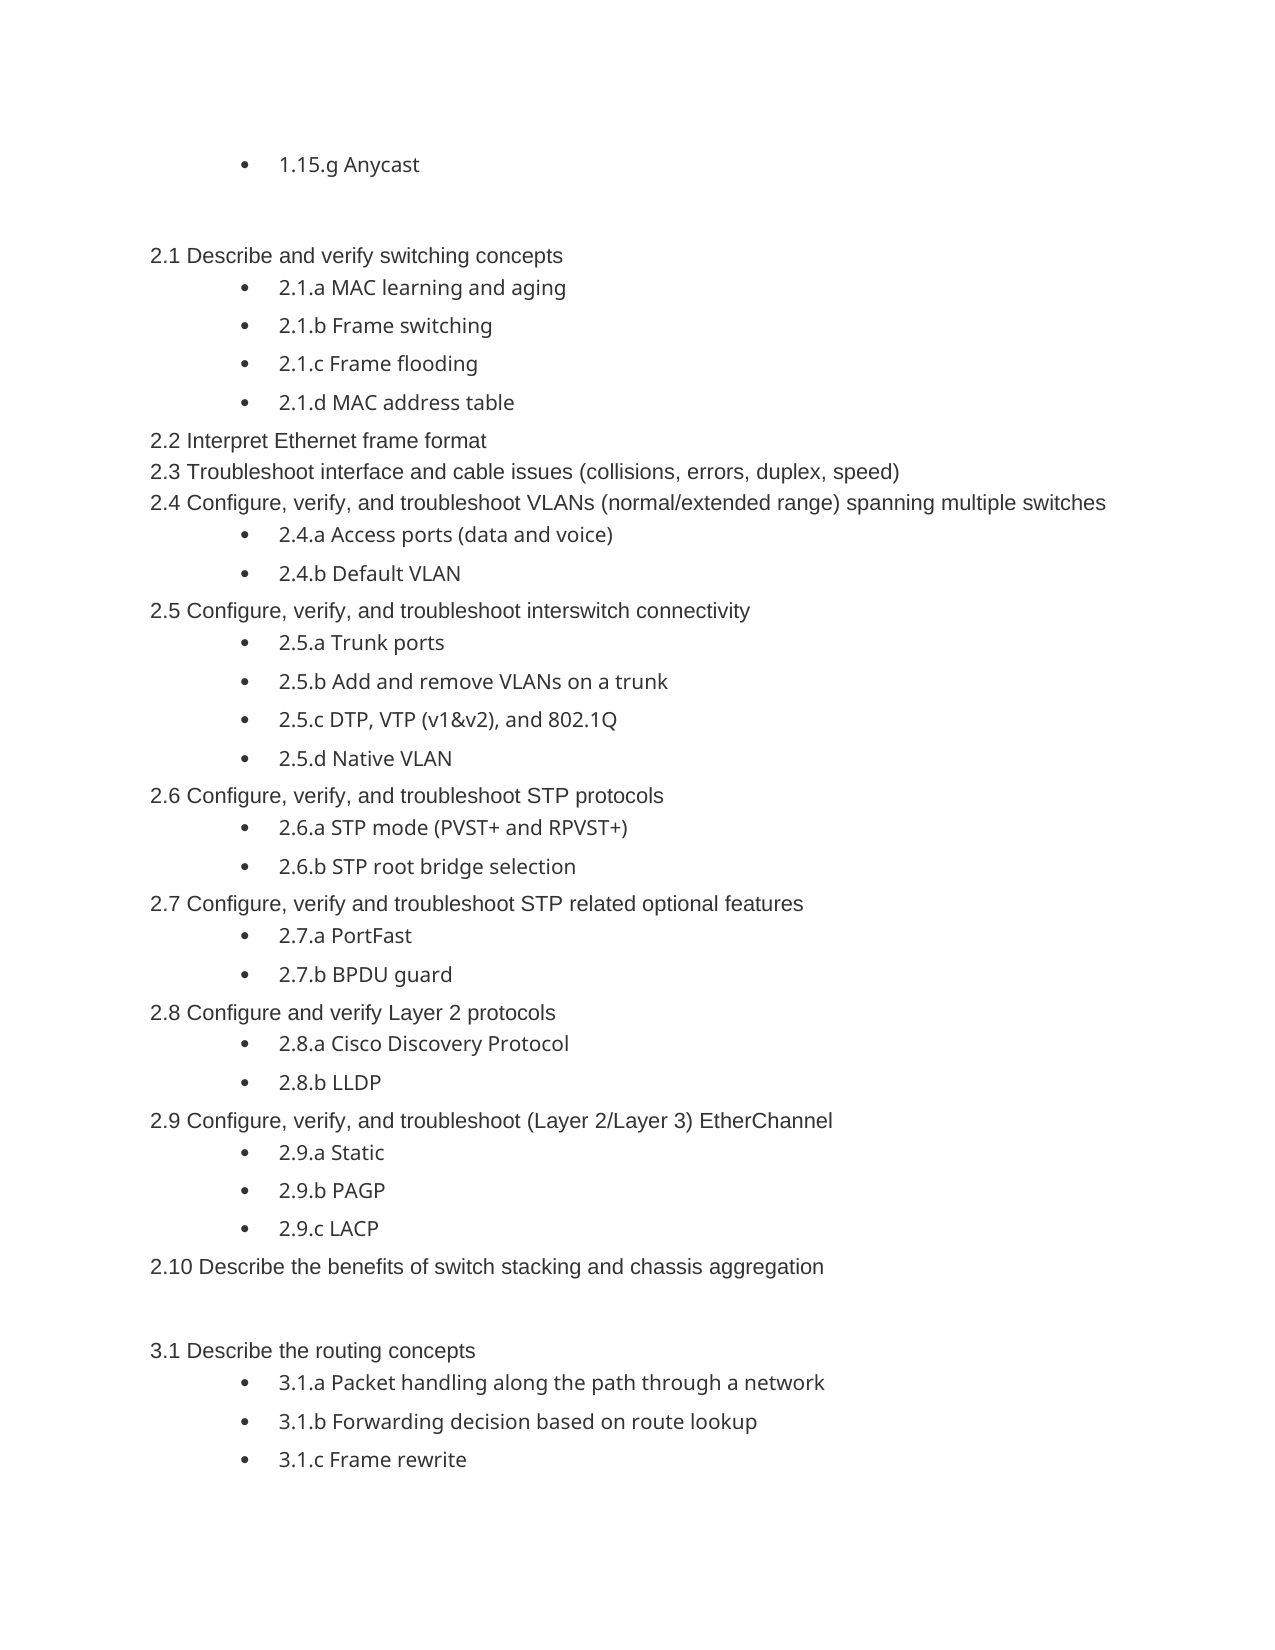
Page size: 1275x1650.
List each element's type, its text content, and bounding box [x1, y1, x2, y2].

text 2.9 Configure, verify, and troubleshoot (Layer 2/Layer 3) EtherChannel [150, 1101, 1125, 1133]
text 2.6 Configure, verify, and troubleshoot STP protocols [150, 777, 1125, 808]
list 2.5.d Native VLAN [241, 744, 1125, 772]
text 2.5 Configure, verify, and troubleshoot interswitch connectivity [150, 592, 1125, 623]
list 2.5.c DTP, VTP (v1&v2), and 802.1Q [241, 705, 1125, 734]
list 2.8.b LLDP [241, 1068, 1125, 1096]
text 2.8 Configure and verify Layer 2 protocols [150, 993, 1125, 1024]
text 2.1 Describe and verify switching concepts [150, 236, 1125, 268]
text 2.3 Troubleshoot interface and cable issues (collisions, errors, duplex, speed) [150, 453, 1125, 484]
list 2.9.a Static [241, 1138, 1125, 1166]
list 3.1.b Forwarding decision based on route lookup [241, 1407, 1125, 1435]
list 2.7.a PortFast [241, 921, 1125, 950]
text 2.7 Configure, verify and troubleshoot STP related optional features [150, 885, 1125, 916]
list 2.4.b Default VLAN [241, 559, 1125, 587]
list 2.1.c Frame flooding [241, 349, 1125, 378]
list 2.9.b PAGP [241, 1176, 1125, 1204]
text 2.2 Interpret Ethernet frame format [150, 421, 1125, 453]
text 2.10 Describe the benefits of switch stacking and chassis aggregation [150, 1248, 1125, 1279]
list 3.1.c Frame rewrite [241, 1445, 1125, 1474]
list 3.1.a Packet handling along the path through a network [241, 1368, 1125, 1397]
list 2.5.b Add and remove VLANs on a trunk [241, 667, 1125, 695]
list 2.4.a Access ports (data and voice) [241, 520, 1125, 549]
list 1.15.g Anycast [241, 150, 1125, 178]
list 2.1.a MAC learning and aging [241, 273, 1125, 301]
text 2.4 Configure, verify, and troubleshoot VLANs (normal/extended range) spanning multiple switches [150, 484, 1125, 515]
list 2.5.a Trunk ports [241, 628, 1125, 657]
list 2.9.c LACP [241, 1214, 1125, 1243]
list 2.1.d MAC address table [241, 388, 1125, 416]
list 2.6.a STP mode (PVST+ and RPVST+) [241, 813, 1125, 842]
list 2.6.b STP root bridge selection [241, 852, 1125, 880]
text 3.1 Describe the routing concepts [150, 1332, 1125, 1363]
list 2.8.a Cisco Discovery Protocol [241, 1029, 1125, 1058]
list 2.1.b Frame switching [241, 311, 1125, 339]
list 2.7.b BPDU guard [241, 960, 1125, 988]
